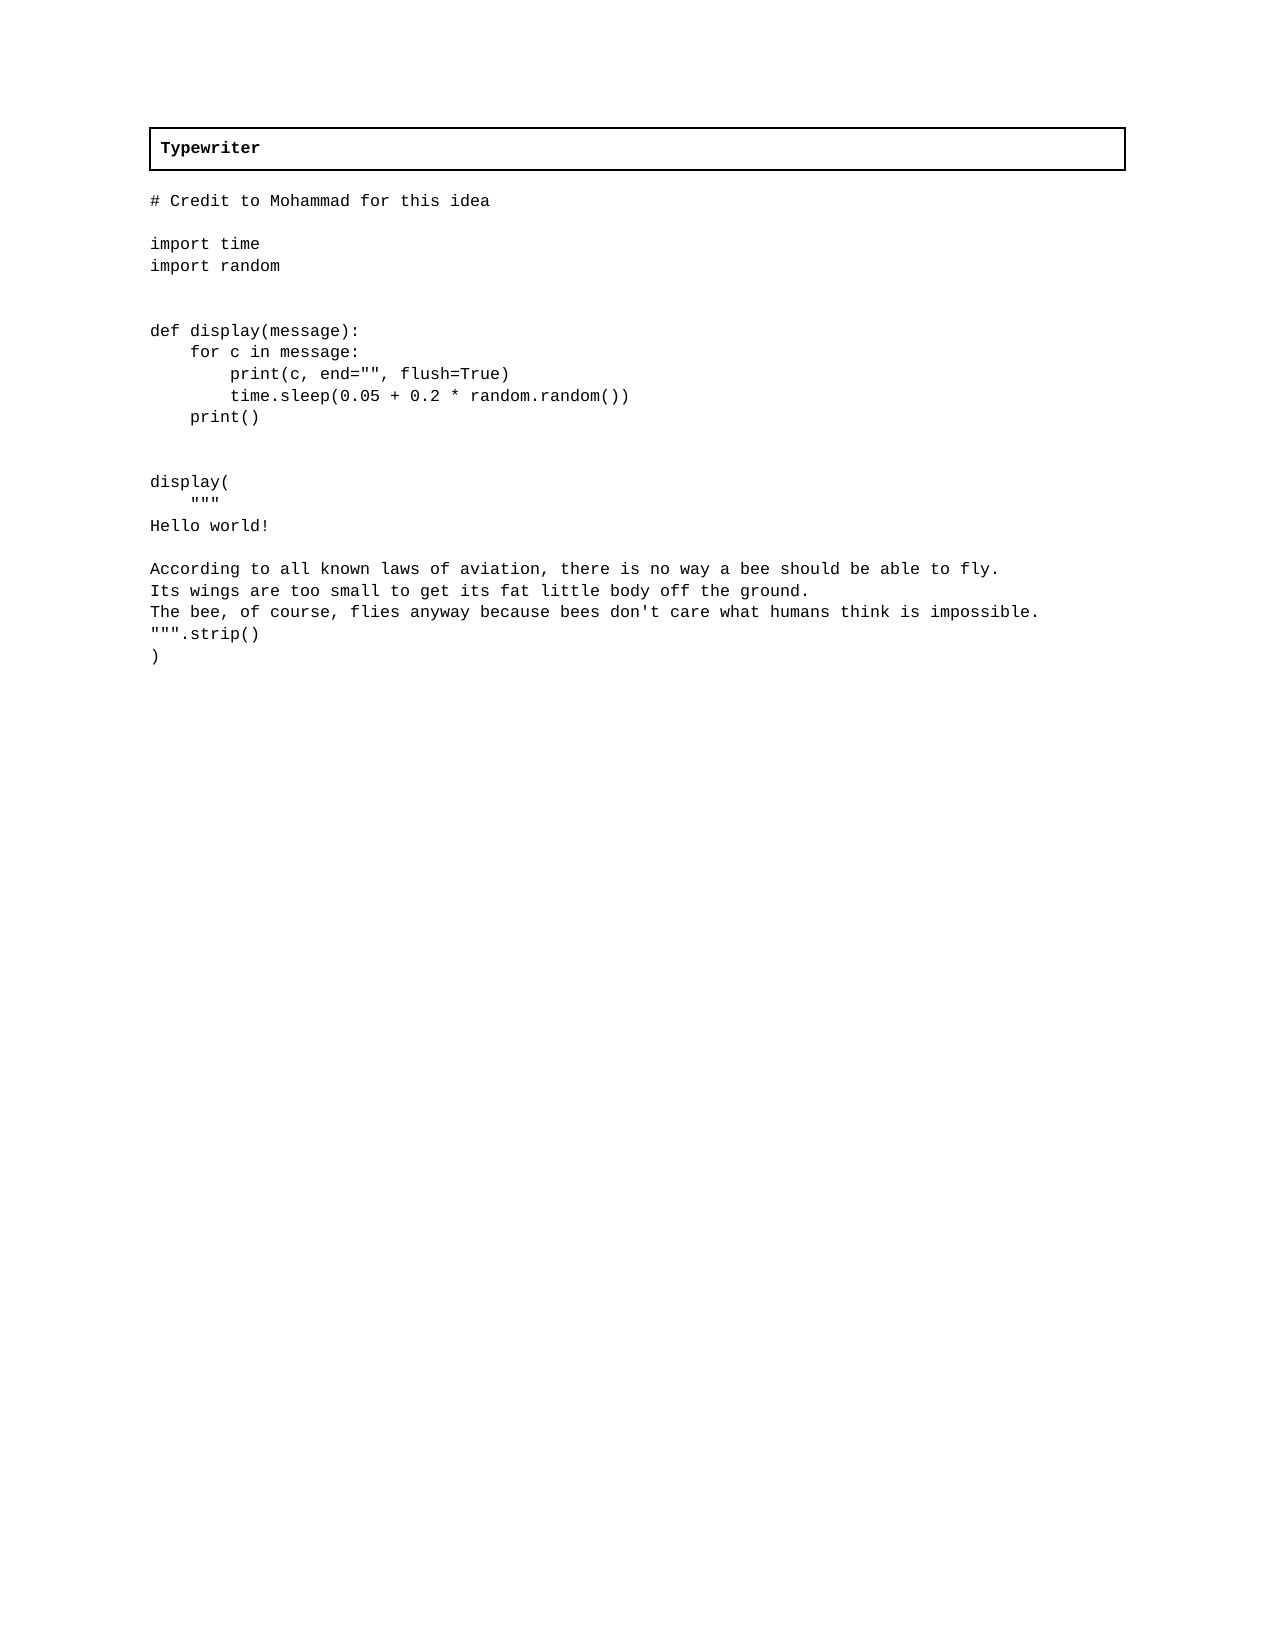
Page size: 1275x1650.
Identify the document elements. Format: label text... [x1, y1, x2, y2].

text import random [150, 257, 1125, 276]
text ) [150, 647, 1125, 666]
text The bee, of course, flies anyway because bees don't care what humans think is impossible. [150, 604, 1125, 623]
text Hello world! [150, 517, 1125, 536]
table_header Typewriter [151, 129, 1124, 168]
text According to all known laws of aviation, there is no way a bee should be able to fly. [150, 561, 1125, 579]
text def display(message): [150, 322, 1125, 341]
text display( [150, 474, 1125, 493]
text # Credit to Mohammad for this idea [150, 192, 1125, 211]
text import time [150, 236, 1125, 254]
text print() [150, 409, 1125, 428]
text for c in message: [150, 344, 1125, 363]
text """.strip() [150, 626, 1125, 644]
text time.sleep(0.05 + 0.2 * random.random()) [150, 387, 1125, 406]
text Its wings are too small to get its fat little body off the ground. [150, 582, 1125, 601]
text print(c, end="", flush=True) [150, 366, 1125, 384]
text """ [150, 496, 1125, 514]
